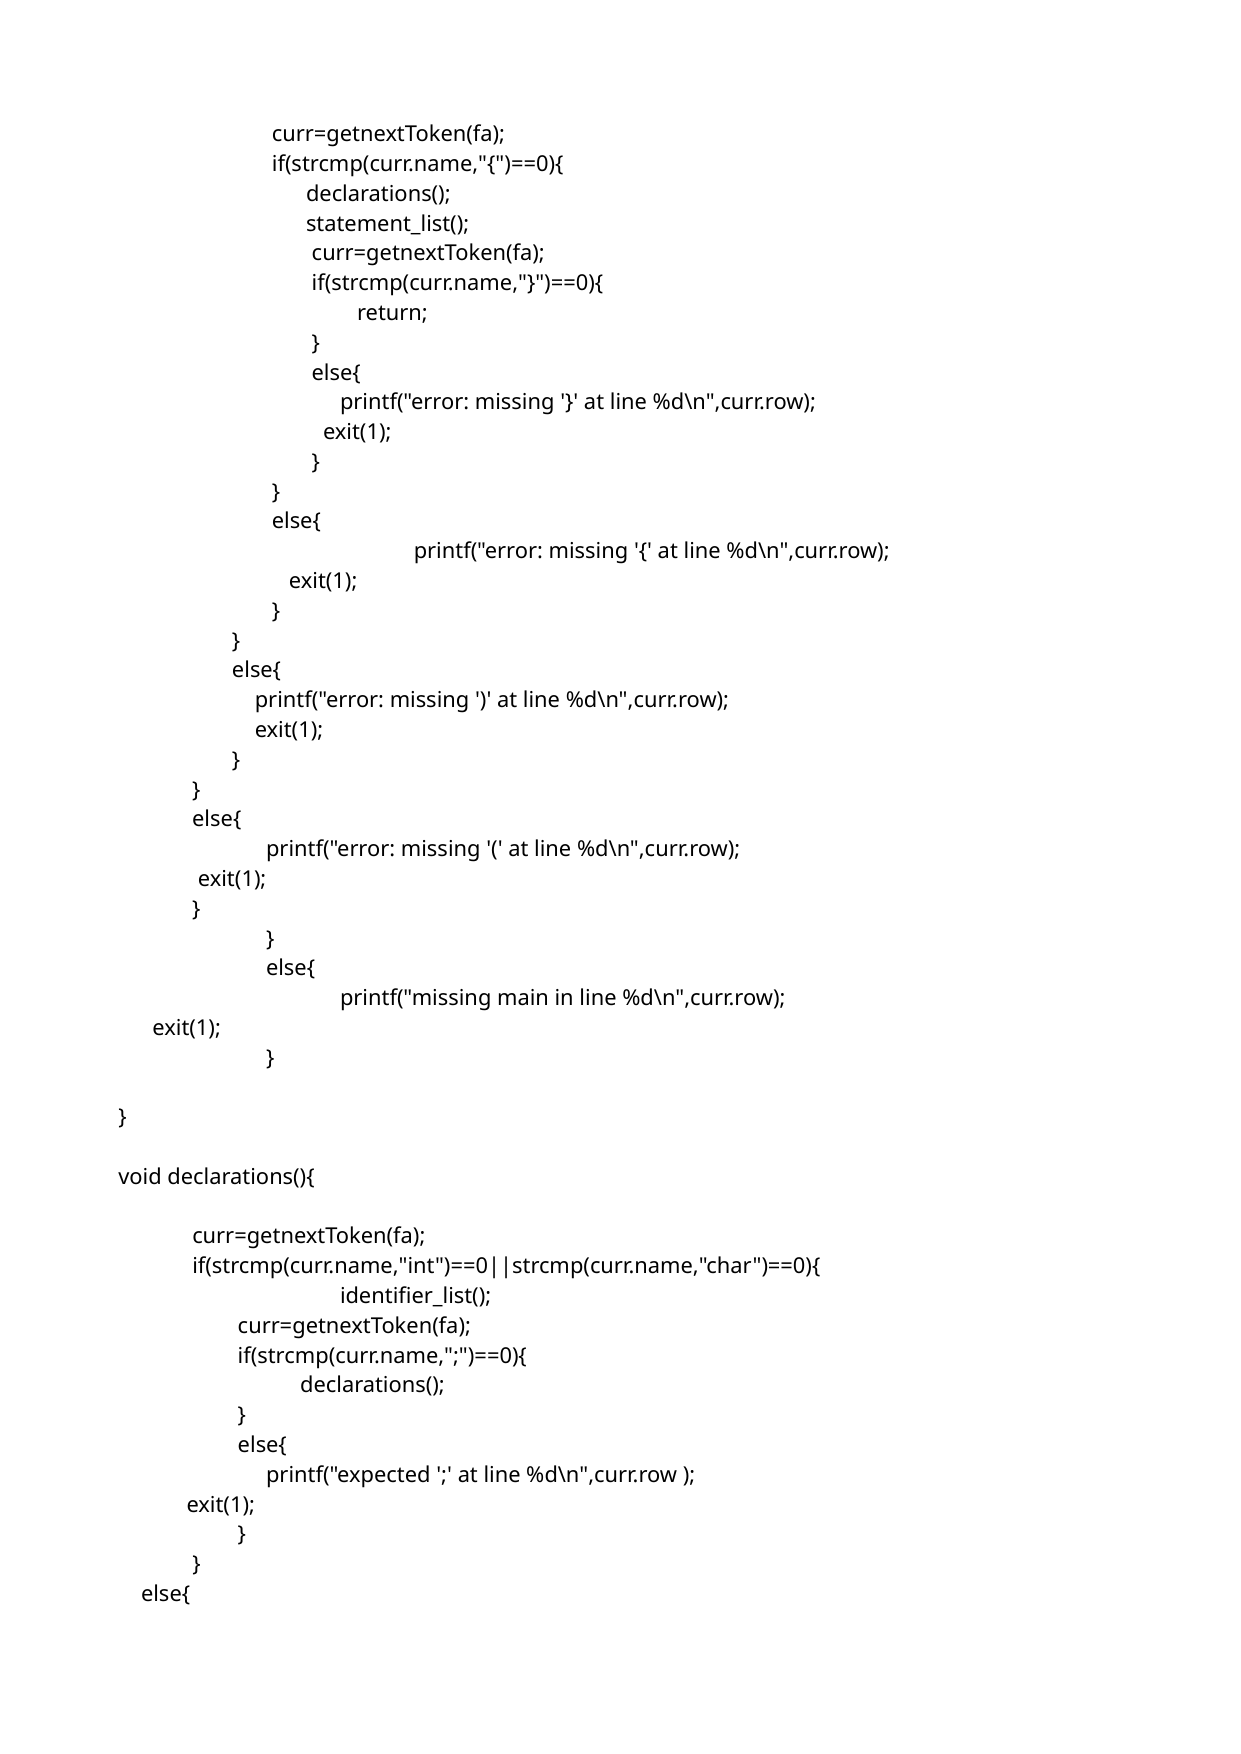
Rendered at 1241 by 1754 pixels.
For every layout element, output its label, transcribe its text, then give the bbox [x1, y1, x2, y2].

text exit(1); [118, 863, 1122, 893]
text void declarations(){ [118, 1161, 1122, 1191]
text curr=getnextToken(fa); [118, 118, 1122, 148]
text exit(1); [118, 714, 1122, 744]
text return; [118, 297, 1122, 327]
text printf("error: missing '}' at line %d\n",curr.row); [118, 386, 1122, 416]
text else{ [118, 505, 1122, 535]
text } [118, 1042, 1122, 1071]
text } [118, 1518, 1122, 1548]
text curr=getnextToken(fa); [118, 1220, 1122, 1250]
text } [118, 893, 1122, 922]
text printf("expected ';' at line %d\n",curr.row ); [118, 1459, 1122, 1488]
text statement_list(); [118, 207, 1122, 237]
text } [118, 1101, 1122, 1131]
text else{ [118, 356, 1122, 386]
text printf("error: missing ')' at line %d\n",curr.row); [118, 684, 1122, 714]
text exit(1); [118, 565, 1122, 595]
text } [118, 1399, 1122, 1429]
text exit(1); [118, 416, 1122, 446]
text } [118, 1548, 1122, 1578]
text printf("error: missing '{' at line %d\n",curr.row); [118, 535, 1122, 565]
text identifier_list(); [118, 1280, 1122, 1310]
text } [118, 773, 1122, 803]
text } [118, 476, 1122, 505]
text else{ [118, 803, 1122, 833]
text else{ [118, 1578, 1122, 1608]
text exit(1); [118, 1488, 1122, 1518]
text exit(1); [118, 1012, 1122, 1042]
text if(strcmp(curr.name,"int")==0||strcmp(curr.name,"char")==0){ [118, 1250, 1122, 1280]
text } [118, 595, 1122, 624]
text curr=getnextToken(fa); [118, 237, 1122, 267]
text if(strcmp(curr.name,";")==0){ [118, 1339, 1122, 1369]
text } [118, 744, 1122, 773]
text printf("error: missing '(' at line %d\n",curr.row); [118, 833, 1122, 863]
text } [118, 446, 1122, 476]
text else{ [118, 654, 1122, 684]
text printf("missing main in line %d\n",curr.row); [118, 982, 1122, 1012]
text declarations(); [118, 1369, 1122, 1399]
text if(strcmp(curr.name,"{")==0){ [118, 148, 1122, 178]
text else{ [118, 952, 1122, 982]
text declarations(); [118, 178, 1122, 207]
text } [118, 624, 1122, 654]
text } [118, 327, 1122, 356]
text else{ [118, 1429, 1122, 1459]
text curr=getnextToken(fa); [118, 1310, 1122, 1339]
text if(strcmp(curr.name,"}")==0){ [118, 267, 1122, 297]
text } [118, 922, 1122, 952]
